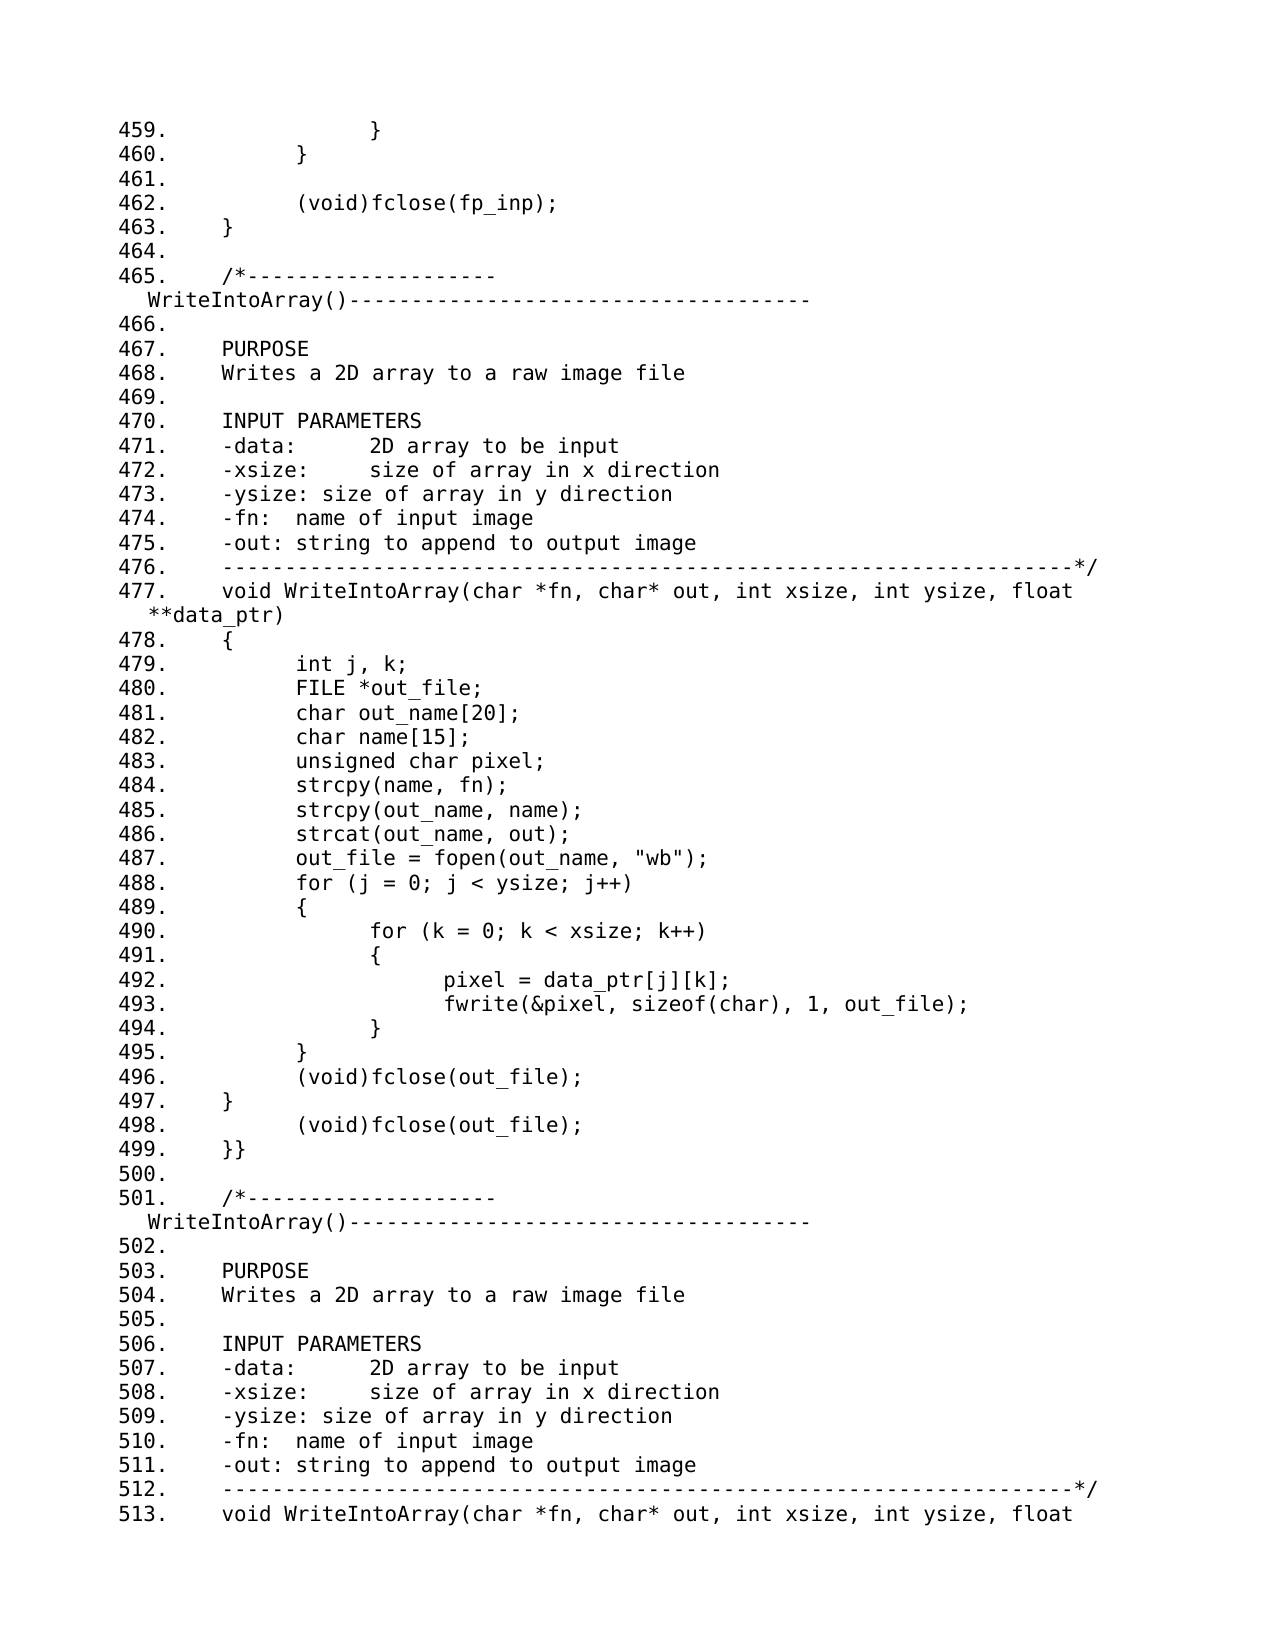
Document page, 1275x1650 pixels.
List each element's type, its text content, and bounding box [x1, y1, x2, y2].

list Writes a 2D array to a raw image file [118, 1283, 1157, 1307]
list (void)fclose(fp_inp); [118, 191, 1157, 215]
list unsigned char pixel; [118, 749, 1157, 773]
list { [118, 895, 1157, 919]
list } [118, 1089, 1157, 1113]
list FILE *out_file; [118, 676, 1157, 701]
list -ysize: size of array in y direction [118, 1404, 1157, 1429]
list for (k = 0; k < xsize; k++) [118, 919, 1157, 943]
list PURPOSE [118, 1259, 1157, 1283]
list for (j = 0; j < ysize; j++) [118, 871, 1157, 895]
list INPUT PARAMETERS [118, 409, 1157, 434]
list out_file = fopen(out_name, "wb"); [118, 846, 1157, 871]
list strcpy(out_name, name); [118, 798, 1157, 822]
list -data: 2D array to be input [118, 434, 1157, 458]
list void WriteIntoArray(char *fn, char* out, int xsize, int ysize, float [118, 1502, 1157, 1526]
list char out_name[20]; [118, 701, 1157, 725]
list strcpy(name, fn); [118, 773, 1157, 798]
list /*-------------------- WriteIntoArray()------------------------------------- [118, 1186, 1157, 1234]
list } [118, 1040, 1157, 1065]
list --------------------------------------------------------------------*/ [118, 555, 1157, 579]
list fwrite(&pixel, sizeof(char), 1, out_file); [118, 992, 1157, 1016]
list int j, k; [118, 652, 1157, 676]
list void WriteIntoArray(char *fn, char* out, int xsize, int ysize, float **data_ptr) [118, 579, 1157, 628]
list Writes a 2D array to a raw image file [118, 361, 1157, 385]
list -xsize: size of array in x direction [118, 1380, 1157, 1404]
list strcat(out_name, out); [118, 822, 1157, 846]
list { [118, 628, 1157, 652]
list -data: 2D array to be input [118, 1356, 1157, 1380]
list (void)fclose(out_file); [118, 1113, 1157, 1137]
list char name[15]; [118, 725, 1157, 749]
list { [118, 943, 1157, 968]
list -xsize: size of array in x direction [118, 458, 1157, 482]
list -out: string to append to output image [118, 1453, 1157, 1477]
list } [118, 215, 1157, 239]
list INPUT PARAMETERS [118, 1332, 1157, 1356]
list -ysize: size of array in y direction [118, 482, 1157, 506]
list } [118, 142, 1157, 167]
list /*-------------------- WriteIntoArray()------------------------------------- [118, 264, 1157, 312]
list } [118, 118, 1157, 142]
list PURPOSE [118, 337, 1157, 361]
list pixel = data_ptr[j][k]; [118, 968, 1157, 992]
list }} [118, 1137, 1157, 1162]
list -out: string to append to output image [118, 531, 1157, 555]
list -fn: name of input image [118, 1429, 1157, 1453]
list } [118, 1016, 1157, 1040]
list (void)fclose(out_file); [118, 1065, 1157, 1089]
list --------------------------------------------------------------------*/ [118, 1477, 1157, 1502]
list -fn: name of input image [118, 506, 1157, 531]
